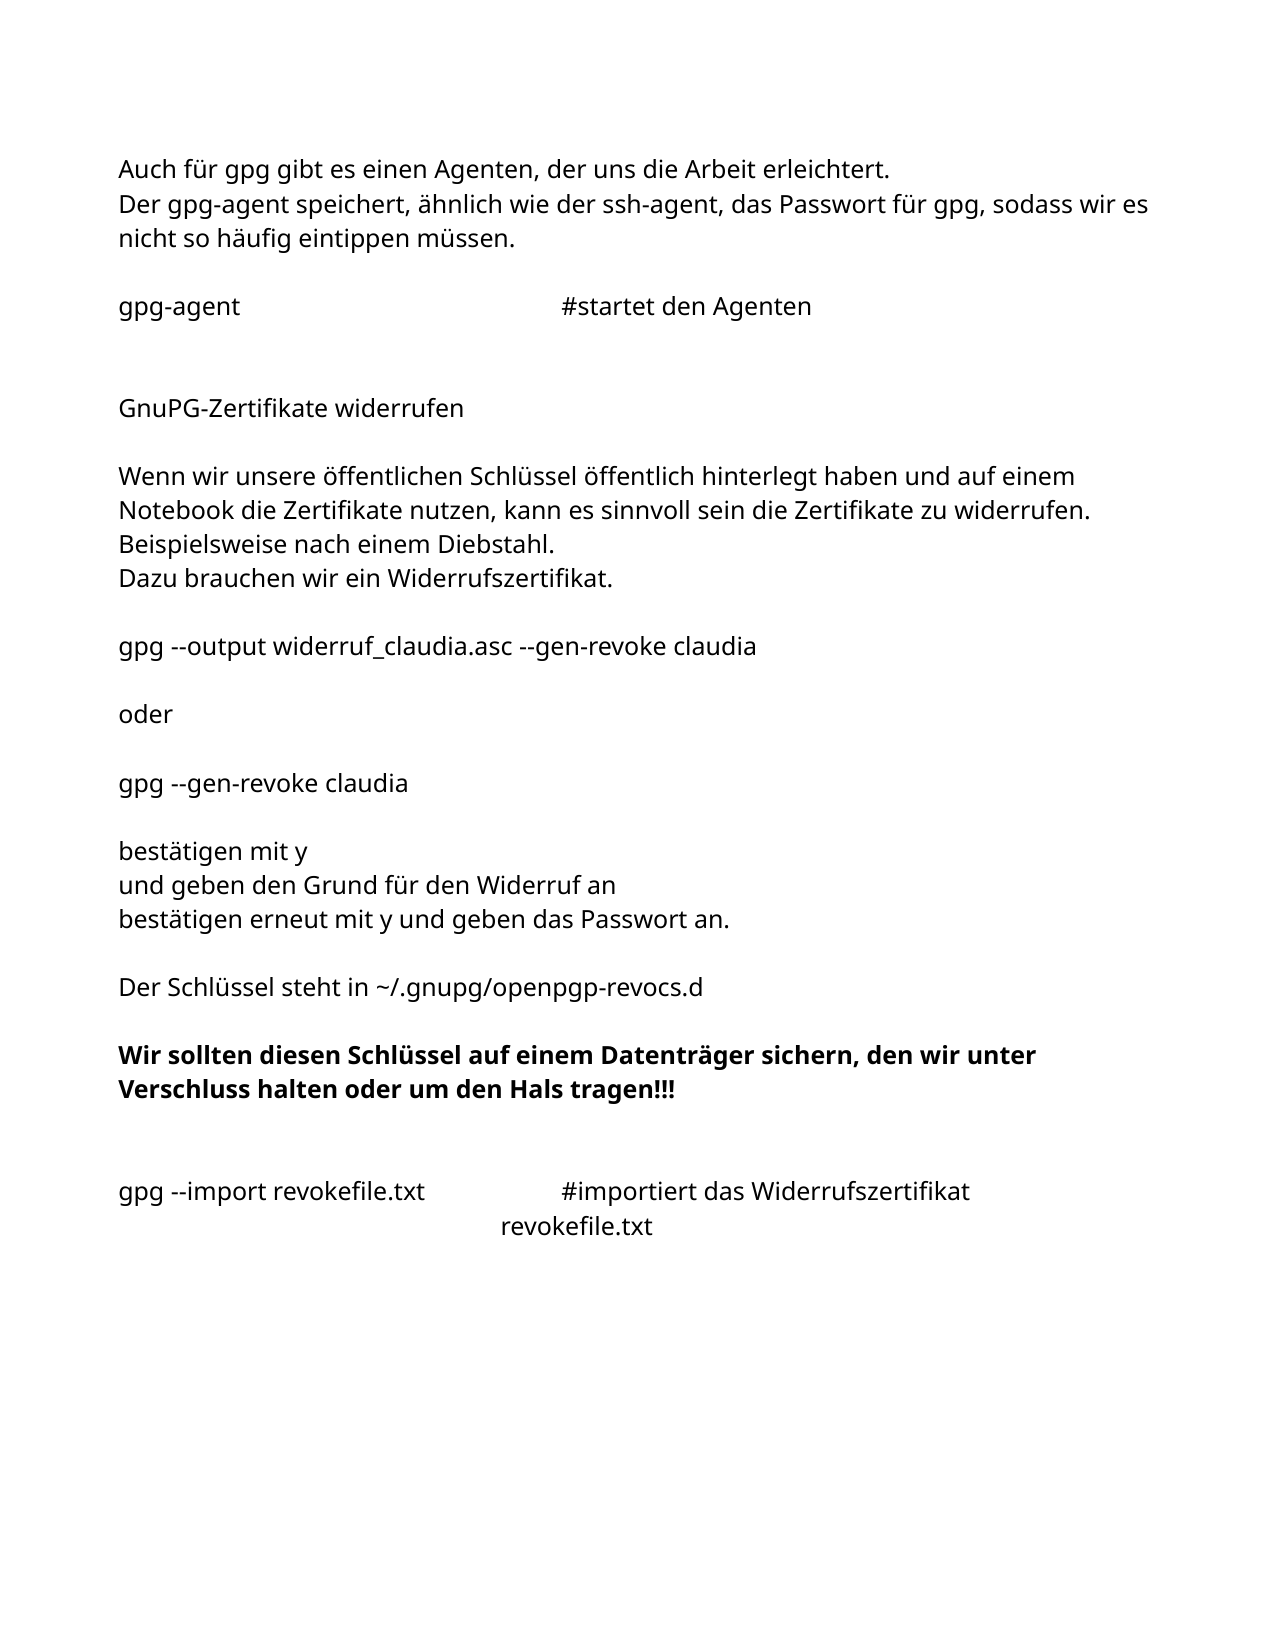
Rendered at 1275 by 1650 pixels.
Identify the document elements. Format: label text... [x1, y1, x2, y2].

text Auch für gpg gibt es einen Agenten, der uns die Arbeit erleichtert. Der gpg-agent speichert, ähnlich wie der ssh-agent, das Passwort für gpg, sodass wir es nicht so häufig eintippen müssen. gpg-agent #startet den Agenten GnuPG-Zertifikate widerrufen Wenn wir unsere öffentlichen Schlüssel öffentlich hinterlegt haben und auf einem Notebook die Zertifikate nutzen, kann es sinnvoll sein die Zertifikate zu widerrufen. Beispielsweise nach einem Diebstahl. Dazu brauchen wir ein Widerrufszertifikat. gpg --output widerruf_claudia.asc --gen-revoke claudia oder gpg --gen-revoke claudia bestätigen mit y und geben den Grund für den Widerruf an bestätigen erneut mit y und geben das Passwort an. Der Schlüssel steht in ~/.gnupg/openpgp-revocs.d Wir sollten diesen Schlüssel auf einem Datenträger sichern, den wir unter Verschluss halten oder um den Hals tragen!!! gpg --import revokefile.txt #importiert das Widerrufszertifikat revokefile.txt [118, 118, 1157, 1242]
